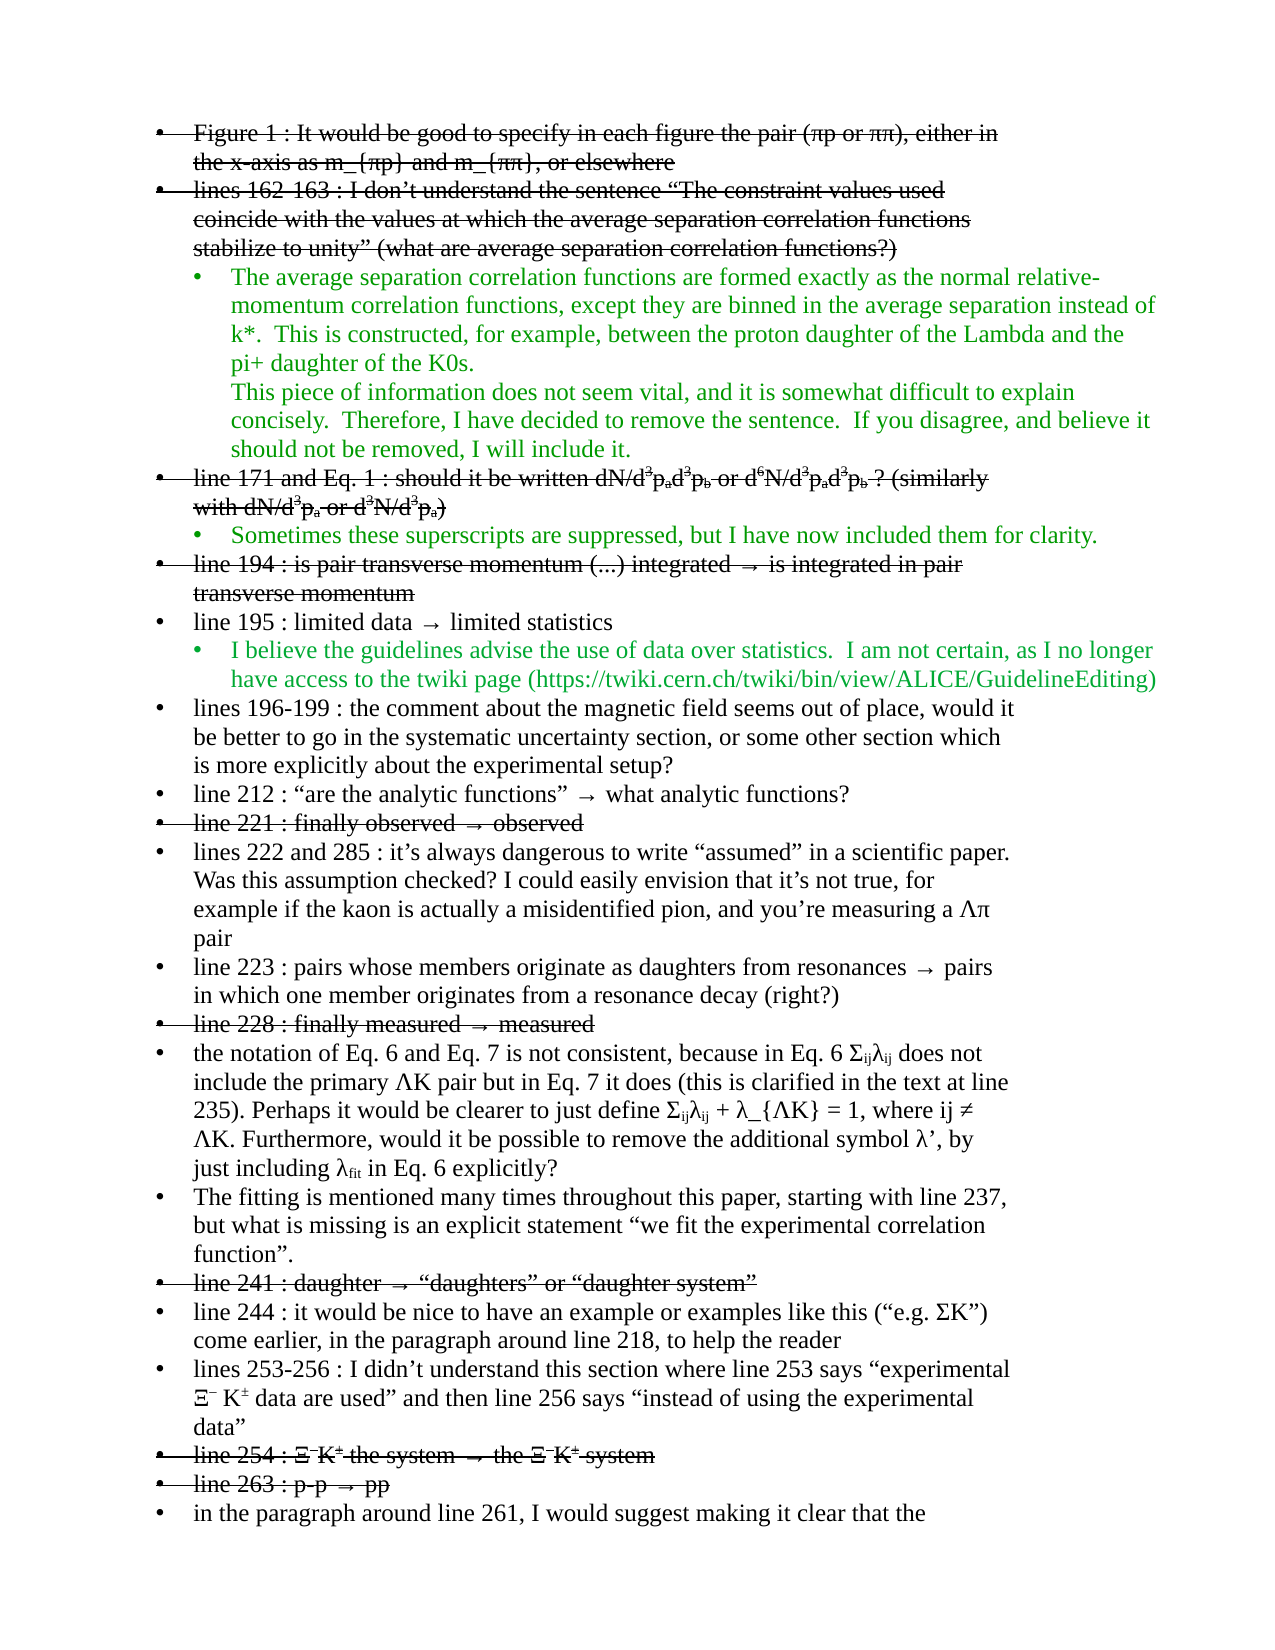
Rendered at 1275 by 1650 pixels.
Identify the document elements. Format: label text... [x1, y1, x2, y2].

list function”. [156, 1239, 1157, 1268]
list the notation of Eq. 6 and Eq. 7 is not consistent, because in Eq. 6 Σijλij does not [156, 1038, 1157, 1067]
list lines 162-163 : I don’t understand the sentence “The constraint values used [156, 176, 1157, 204]
list Ξ– K± data are used” and then line 256 says “instead of using the experimental [156, 1383, 1157, 1412]
list just including λfit in Eq. 6 explicitly? [156, 1153, 1157, 1182]
list Sometimes these superscripts are suppressed, but I have now included them for clarity. [193, 521, 1157, 549]
list lines 222 and 285 : it’s always dangerous to write “assumed” in a scientific paper. [156, 837, 1157, 866]
list line 244 : it would be nice to have an example or examples like this (“e.g. ΣK”) [156, 1297, 1157, 1326]
list coincide with the values at which the average separation correlation functions [156, 204, 1157, 233]
list in the paragraph around line 261, I would suggest making it clear that the [156, 1498, 1157, 1527]
list line 241 : daughter → “daughters” or “daughter system” [156, 1268, 1157, 1297]
list in which one member originates from a resonance decay (right?) [156, 981, 1157, 1009]
list line 212 : “are the analytic functions” → what analytic functions? [156, 779, 1157, 808]
list The fitting is mentioned many times throughout this paper, starting with line 237, [156, 1182, 1157, 1211]
list data” [156, 1412, 1157, 1441]
list but what is missing is an explicit statement “we fit the experimental correlation [156, 1211, 1157, 1239]
list line 221 : finally observed → observed [156, 808, 1157, 837]
list the x-axis as m_{πp} and m_{ππ}, or elsewhere [156, 147, 1157, 176]
list example if the kaon is actually a misidentified pion, and you’re measuring a Λπ [156, 894, 1157, 923]
list line 228 : finally measured → measured [156, 1009, 1157, 1038]
list is more explicitly about the experimental setup? [156, 751, 1157, 779]
list lines 196-199 : the comment about the magnetic field seems out of place, would it [156, 693, 1157, 722]
list Was this assumption checked? I could easily envision that it’s not true, for [156, 866, 1157, 894]
list 235). Perhaps it would be clearer to just define Σijλij + λ_{ΛK} = 1, where ij ≠ [156, 1096, 1157, 1124]
list stabilize to unity” (what are average separation correlation functions?) [156, 233, 1157, 262]
list line 223 : pairs whose members originate as daughters from resonances → pairs [156, 952, 1157, 981]
list transverse momentum [156, 578, 1157, 607]
list lines 253-256 : I didn’t understand this section where line 253 says “experimental [156, 1354, 1157, 1383]
list ΛK. Furthermore, would it be possible to remove the additional symbol λ’, by [156, 1124, 1157, 1153]
list line 263 : p-p → pp [156, 1469, 1157, 1498]
list pair [156, 923, 1157, 952]
list include the primary ΛK pair but in Eq. 7 it does (this is clarified in the text at line [156, 1067, 1157, 1096]
list line 171 and Eq. 1 : should it be written dN/d3pad3pb or d6N/d3pad3pb ? (similarly [156, 463, 1157, 492]
list come earlier, in the paragraph around line 218, to help the reader [156, 1326, 1157, 1354]
list Figure 1 : It would be good to specify in each figure the pair (πp or ππ), either in [156, 118, 1157, 147]
list be better to go in the systematic uncertainty section, or some other section which [156, 722, 1157, 751]
list line 194 : is pair transverse momentum (...) integrated → is integrated in pair [156, 549, 1157, 578]
list The average separation correlation functions are formed exactly as the normal relative-momentum correlation functions, except they are binned in the average separation instead of k*. This is constructed, for example, between the proton daughter of the Lambda and the pi+ daughter of the K0s. This piece of information does not seem vital, and it is somewhat difficult to explain concisely. Therefore, I have decided to remove the sentence. If you disagree, and believe it should not be removed, I will include it. [193, 262, 1157, 463]
list line 254 : Ξ–K± the system → the Ξ–K± system [156, 1441, 1157, 1469]
list line 195 : limited data → limited statistics [156, 607, 1157, 636]
list with dN/d3pa or d3N/d3pa) [156, 492, 1157, 521]
list I believe the guidelines advise the use of data over statistics. I am not certain, as I no longer have access to the twiki page (https://twiki.cern.ch/twiki/bin/view/ALICE/GuidelineEditing) [193, 636, 1157, 693]
